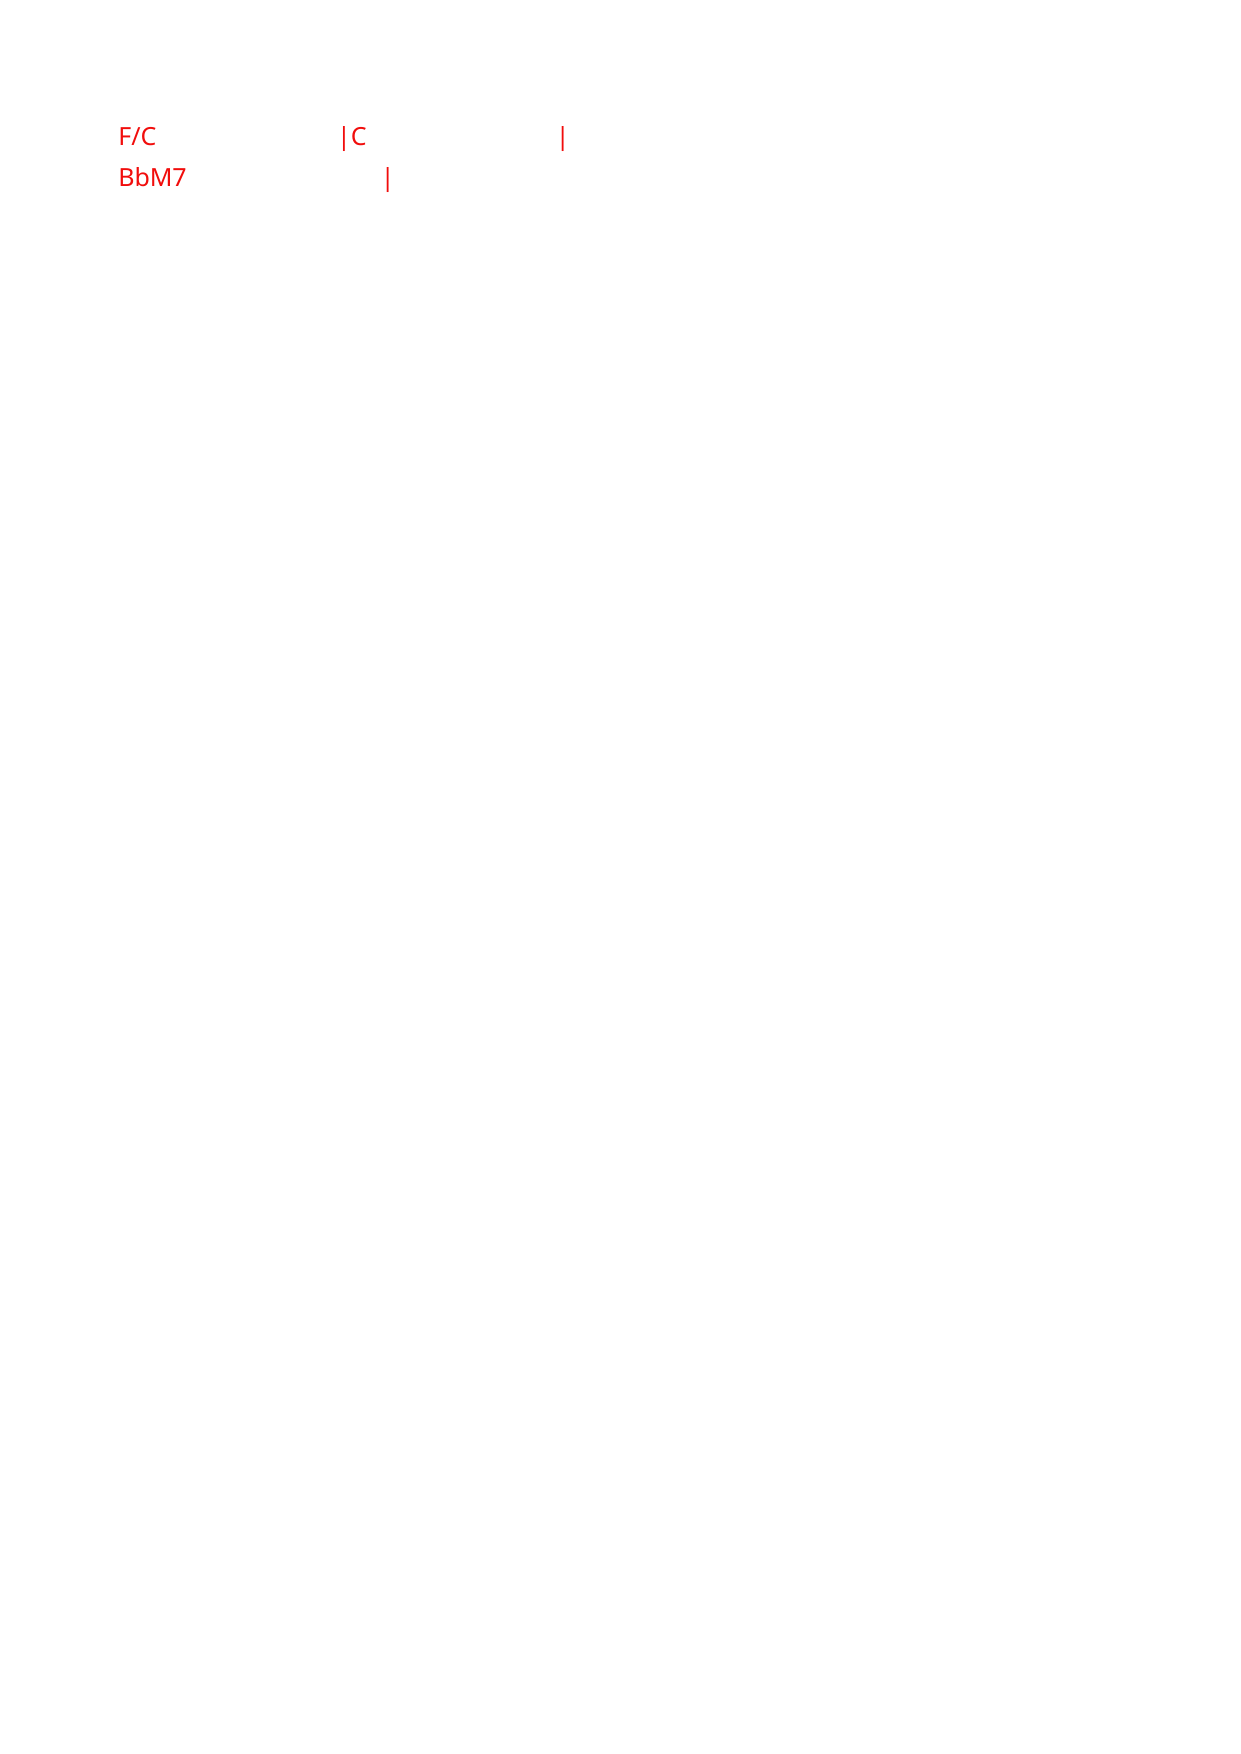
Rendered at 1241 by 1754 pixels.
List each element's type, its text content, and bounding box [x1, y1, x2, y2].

list BbM7 | [118, 160, 1122, 194]
list F/C |C | [118, 118, 1122, 152]
